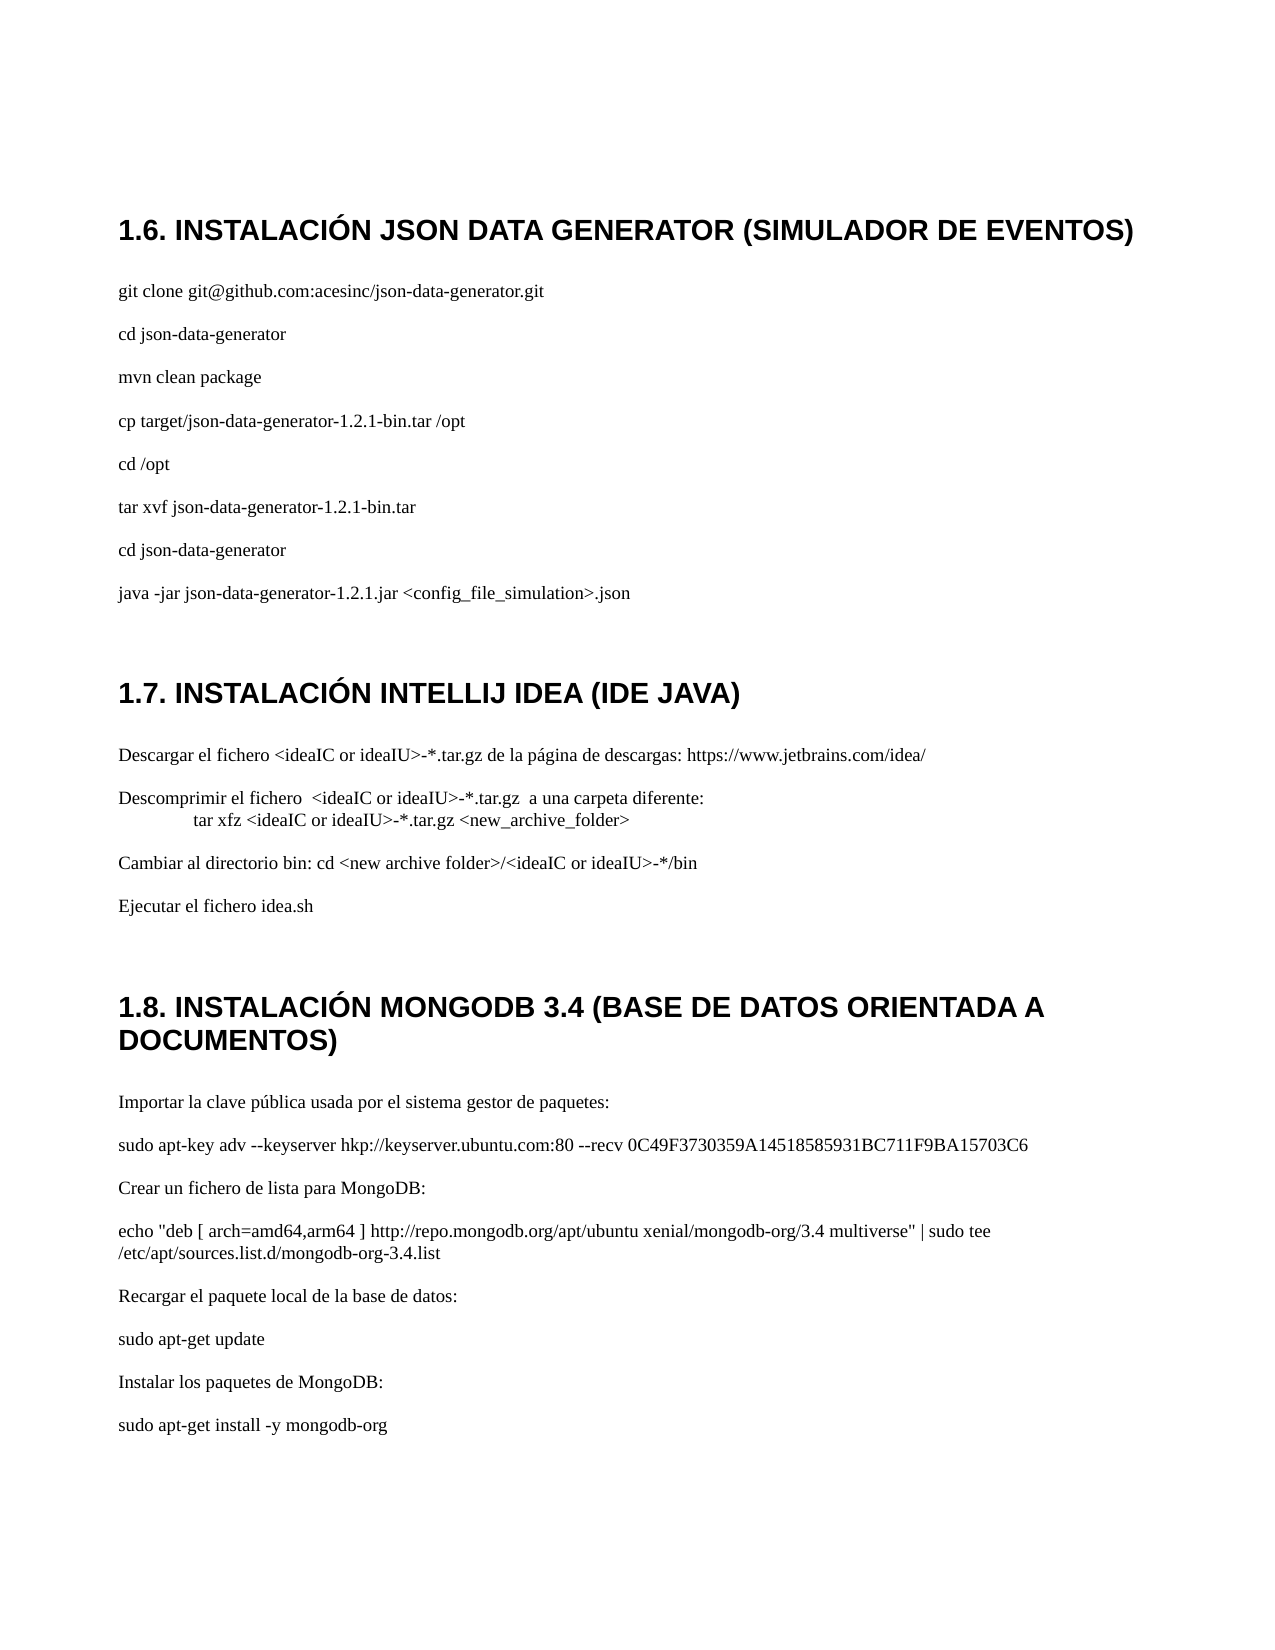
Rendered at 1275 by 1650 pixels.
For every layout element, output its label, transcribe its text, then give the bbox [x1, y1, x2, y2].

text Descomprimir el fichero <ideaIC or ideaIU>-*.tar.gz a una carpeta diferente: [118, 787, 1157, 809]
text Instalar los paquetes de MongoDB: [118, 1371, 1157, 1393]
text echo "deb [ arch=amd64,arm64 ] http://repo.mongodb.org/apt/ubuntu xenial/mongodb-org/3.4 multiverse" | sudo tee /etc/apt/sources.list.d/mongodb-org-3.4.list [118, 1220, 1157, 1263]
text mvn clean package [118, 366, 1157, 388]
subtitle 1.6. INSTALACIÓN JSON DATA GENERATOR (SIMULADOR DE EVENTOS) [118, 213, 1157, 246]
text cp target/json-data-generator-1.2.1-bin.tar /opt [118, 409, 1157, 431]
subtitle 1.8. INSTALACIÓN MONGODB 3.4 (BASE DE DATOS ORIENTADA A DOCUMENTOS) [118, 989, 1157, 1057]
text tar xfz <ideaIC or ideaIU>-*.tar.gz <new_archive_folder> [118, 809, 1157, 830]
text java -jar json-data-generator-1.2.1.jar <config_file_simulation>.json [118, 582, 1157, 604]
text cd /opt [118, 453, 1157, 474]
text Crear un fichero de lista para MongoDB: [118, 1177, 1157, 1198]
text Recargar el paquete local de la base de datos: [118, 1285, 1157, 1306]
text sudo apt-get install -y mongodb-org [118, 1414, 1157, 1436]
text sudo apt-key adv --keyserver hkp://keyserver.ubuntu.com:80 --recv 0C49F3730359A14518585931BC711F9BA15703C6 [118, 1134, 1157, 1155]
text git clone git@github.com:acesinc/json-data-generator.git [118, 280, 1157, 302]
text cd json-data-generator [118, 323, 1157, 345]
text cd json-data-generator [118, 539, 1157, 561]
text Importar la clave pública usada por el sistema gestor de paquetes: [118, 1091, 1157, 1112]
subtitle 1.7. INSTALACIÓN INTELLIJ IDEA (IDE JAVA) [118, 677, 1157, 710]
text tar xvf json-data-generator-1.2.1-bin.tar [118, 496, 1157, 517]
text sudo apt-get update [118, 1328, 1157, 1349]
text Ejecutar el fichero idea.sh [118, 895, 1157, 917]
text Descargar el fichero <ideaIC or ideaIU>-*.tar.gz de la página de descargas: https://www.jetbrains.com/idea/ [118, 744, 1157, 766]
text Cambiar al directorio bin: cd <new archive folder>/<ideaIC or ideaIU>-*/bin [118, 852, 1157, 873]
